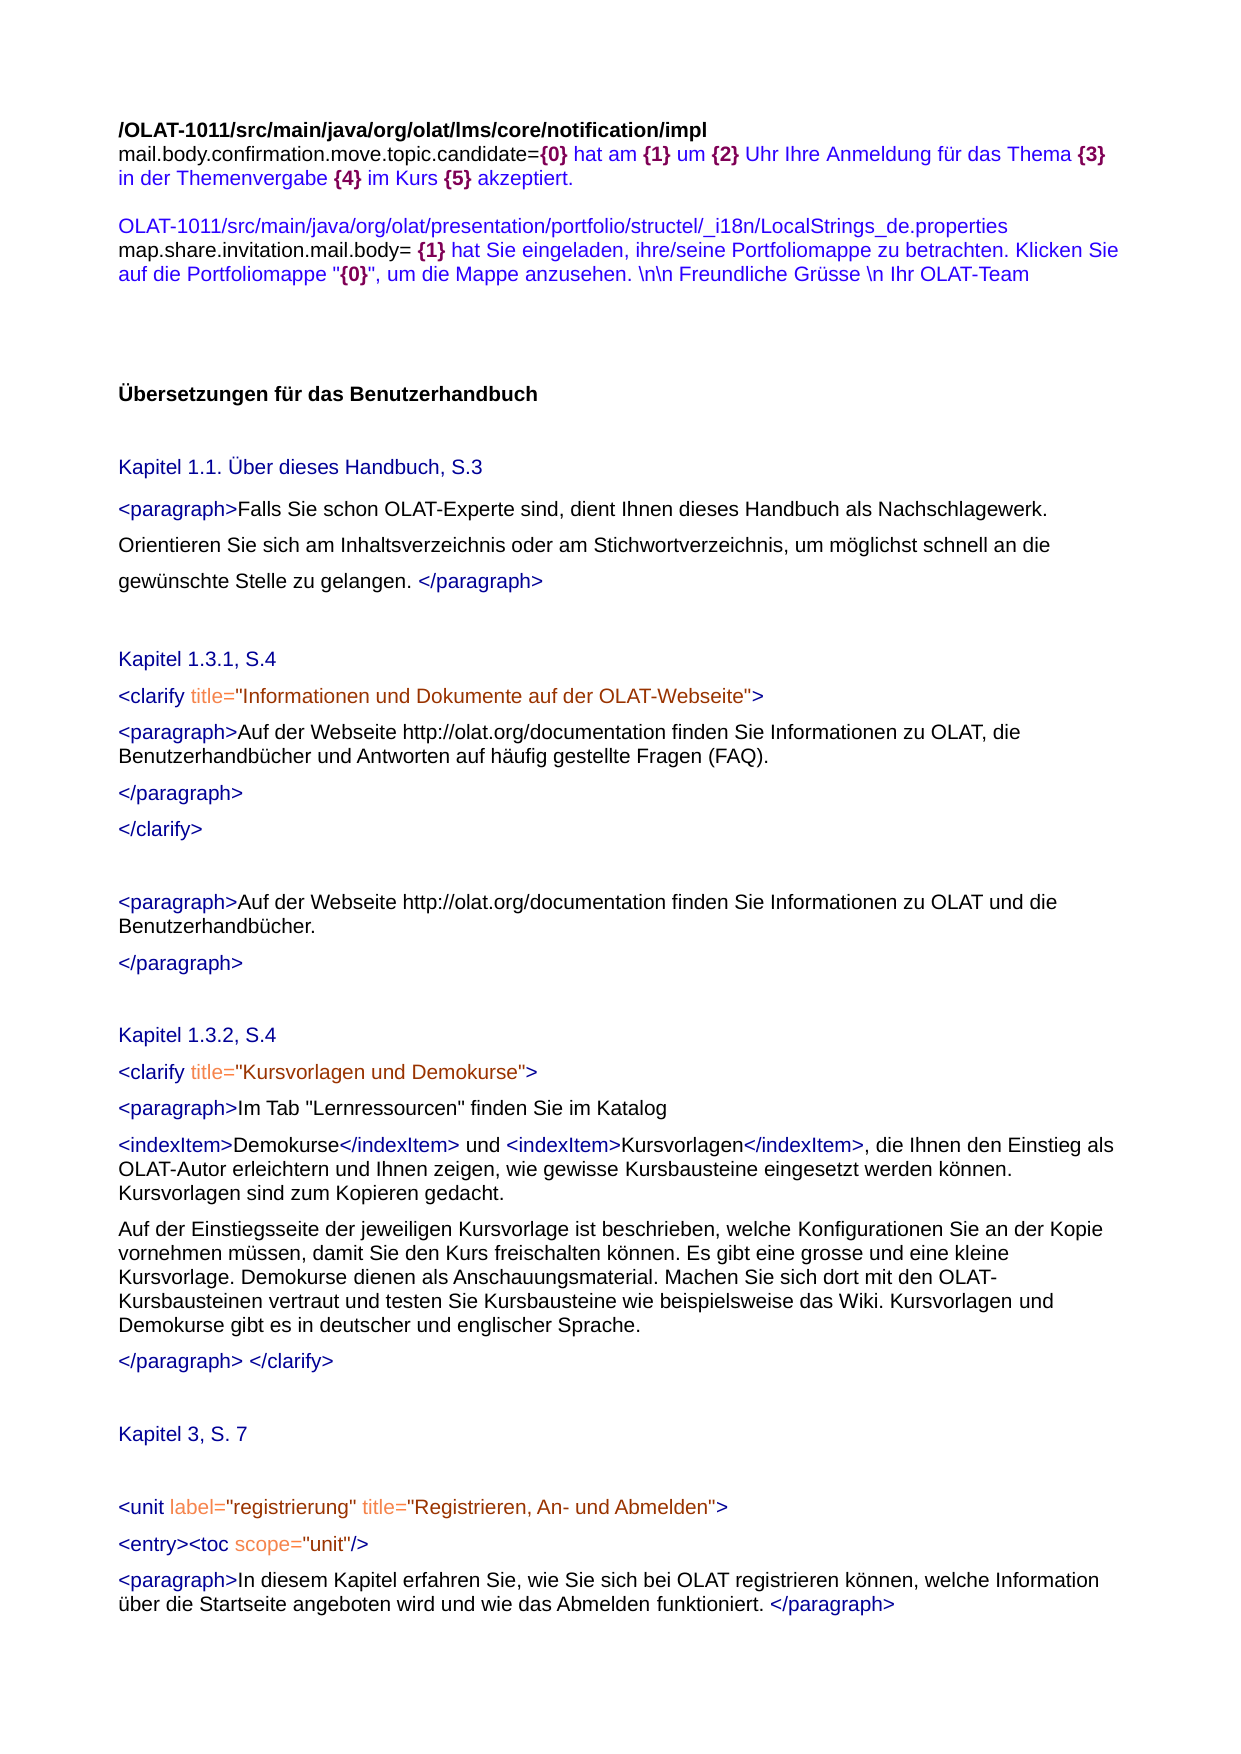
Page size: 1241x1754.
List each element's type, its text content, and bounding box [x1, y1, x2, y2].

text </paragraph> [118, 781, 1122, 804]
text <paragraph>Auf der Webseite http://olat.org/documentation finden Sie Informationen zu OLAT und die Benutzerhandbücher. [118, 890, 1122, 938]
text </paragraph> </clarify> [118, 1349, 1122, 1373]
text <unit label="registrierung" title="Registrieren, An- und Abmelden"> [118, 1495, 1122, 1519]
text Kapitel 1.3.2, S.4 [118, 1023, 1122, 1047]
text Übersetzungen für das Benutzerhandbuch [118, 382, 1122, 406]
text mail.body.confirmation.move.topic.candidate={0} hat am {1} um {2} Uhr Ihre Anmeldung für das Thema {3} in der Themenvergabe {4} im Kurs {5} akzeptiert. [118, 142, 1122, 190]
text Kapitel 1.3.1, S.4 [118, 647, 1122, 671]
text /OLAT-1011/src/main/java/org/olat/lms/core/notification/impl [118, 118, 1122, 142]
text <paragraph>Falls Sie schon OLAT-Experte sind, dient Ihnen dieses Handbuch als Nachschlagewerk. Orientieren Sie sich am Inhaltsverzeichnis oder am Stichwortverzeichnis, um möglichst schnell an die gewünschte Stelle zu gelangen. </paragraph> [118, 497, 1122, 593]
text <entry><toc scope="unit"/> [118, 1532, 1122, 1556]
text <paragraph>Im Tab "Lernressourcen" finden Sie im Katalog [118, 1096, 1122, 1120]
text OLAT-1011/src/main/java/org/olat/presentation/portfolio/structel/_i18n/LocalStrings_de.properties [118, 214, 1122, 238]
text <clarify title="Informationen und Dokumente auf der OLAT-Webseite"> [118, 684, 1122, 708]
text Auf der Einstiegsseite der jeweiligen Kursvorlage ist beschrieben, welche Konfigurationen Sie an der Kopie vornehmen müssen, damit Sie den Kurs freischalten können. Es gibt eine grosse und eine kleine Kursvorlage. Demokurse dienen als Anschauungsmaterial. Machen Sie sich dort mit den OLAT-Kursbausteinen vertraut und testen Sie Kursbausteine wie beispielsweise das Wiki. Kursvorlagen und Demokurse gibt es in deutscher und englischer Sprache. [118, 1217, 1122, 1337]
text Kapitel 3, S. 7 [118, 1422, 1122, 1446]
text <paragraph>In diesem Kapitel erfahren Sie, wie Sie sich bei OLAT registrieren können, welche Information über die Startseite angeboten wird und wie das Abmelden funktioniert. </paragraph> [118, 1568, 1122, 1616]
text map.share.invitation.mail.body= {1} hat Sie eingeladen, ihre/seine Portfoliomappe zu betrachten. Klicken Sie auf die Portfoliomappe "{0}", um die Mappe anzusehen. \n\n Freundliche Grüsse \n Ihr OLAT-Team [118, 238, 1122, 286]
text <clarify title="Kursvorlagen und Demokurse"> [118, 1060, 1122, 1084]
text </paragraph> [118, 950, 1122, 974]
text </clarify> [118, 817, 1122, 841]
text Kapitel 1.1. Über dieses Handbuch, S.3 [118, 454, 1122, 478]
text <paragraph>Auf der Webseite http://olat.org/documentation finden Sie Informationen zu OLAT, die Benutzerhandbücher und Antworten auf häufig gestellte Fragen (FAQ). [118, 720, 1122, 768]
text <indexItem>Demokurse</indexItem> und <indexItem>Kursvorlagen</indexItem>, die Ihnen den Einstieg als OLAT-Autor erleichtern und Ihnen zeigen, wie gewisse Kursbausteine eingesetzt werden können. Kursvorlagen sind zum Kopieren gedacht. [118, 1133, 1122, 1204]
